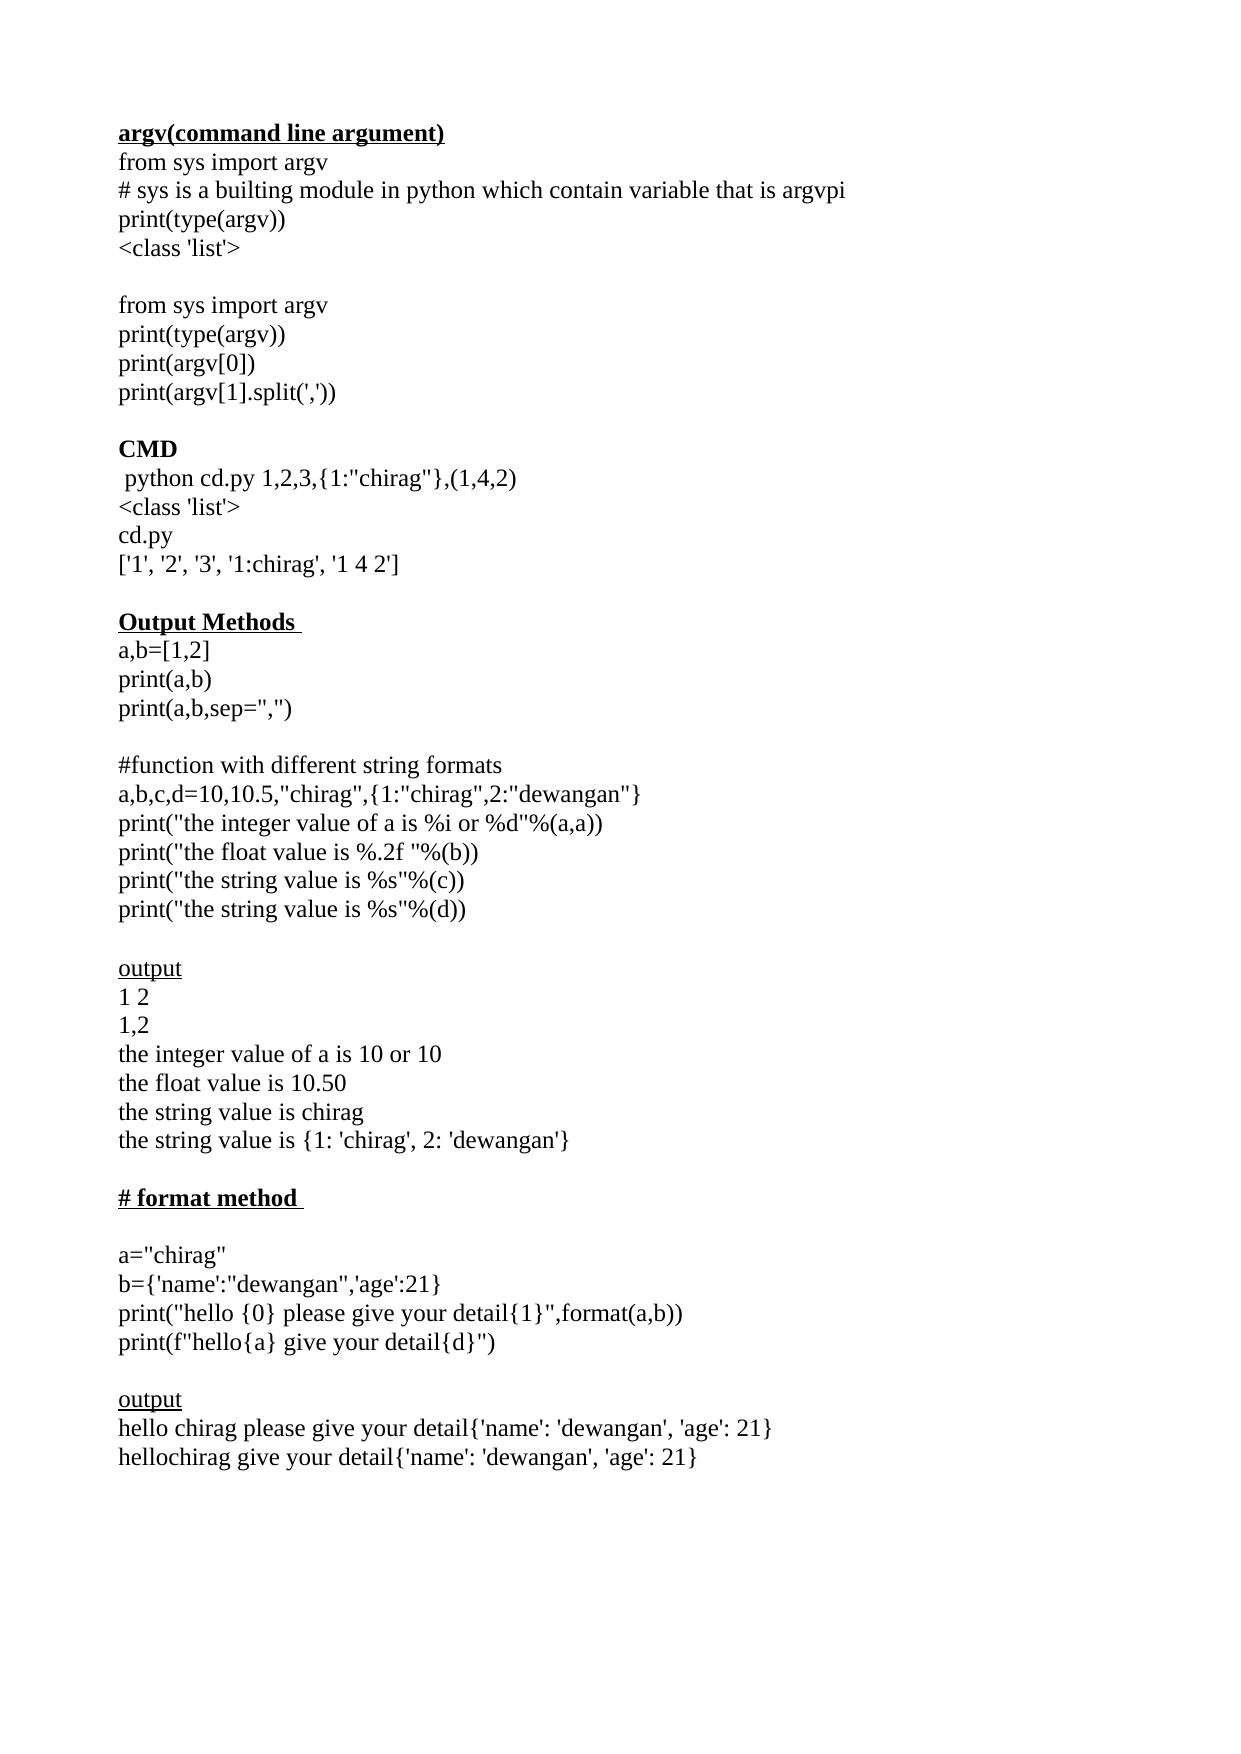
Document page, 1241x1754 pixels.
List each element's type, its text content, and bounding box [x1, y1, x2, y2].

text a,b,c,d=10,10.5,"chirag",{1:"chirag",2:"dewangan"} [118, 779, 1122, 808]
text a,b=[1,2] [118, 636, 1122, 664]
text #function with different string formats [118, 751, 1122, 779]
text the integer value of a is 10 or 10 [118, 1039, 1122, 1068]
text # sys is a builting module in python which contain variable that is argvpi [118, 176, 1122, 204]
text python cd.py 1,2,3,{1:"chirag"},(1,4,2) [118, 463, 1122, 492]
text the string value is chirag [118, 1097, 1122, 1125]
text from sys import argv [118, 147, 1122, 176]
text b={'name':"dewangan",'age':21} [118, 1269, 1122, 1298]
text ['1', '2', '3', '1:chirag', '1 4 2'] [118, 549, 1122, 578]
text print("the string value is %s"%(d)) [118, 894, 1122, 923]
text hello chirag please give your detail{'name': 'dewangan', 'age': 21} [118, 1413, 1122, 1442]
text from sys import argv [118, 291, 1122, 319]
text # format method [118, 1183, 1122, 1212]
text <class 'list'> [118, 233, 1122, 262]
text print(a,b,sep=",") [118, 693, 1122, 722]
text print(type(argv)) [118, 204, 1122, 233]
text print(f"hello{a} give your detail{d}") [118, 1327, 1122, 1355]
text print("the float value is %.2f "%(b)) [118, 837, 1122, 866]
text <class 'list'> [118, 492, 1122, 521]
text output [118, 953, 1122, 982]
text 1 2 [118, 982, 1122, 1010]
text print(type(argv)) [118, 319, 1122, 348]
text print("the string value is %s"%(c)) [118, 866, 1122, 894]
text print(argv[1].split(',')) [118, 377, 1122, 406]
text the string value is {1: 'chirag', 2: 'dewangan'} [118, 1125, 1122, 1154]
text print(a,b) [118, 664, 1122, 693]
text print(argv[0]) [118, 348, 1122, 377]
text a="chirag" [118, 1240, 1122, 1269]
text output [118, 1384, 1122, 1413]
text hellochirag give your detail{'name': 'dewangan', 'age': 21} [118, 1442, 1122, 1470]
text the float value is 10.50 [118, 1068, 1122, 1097]
text print("the integer value of a is %i or %d"%(a,a)) [118, 808, 1122, 837]
text print("hello {0} please give your detail{1}",format(a,b)) [118, 1298, 1122, 1327]
text cd.py [118, 521, 1122, 549]
text CMD [118, 434, 1122, 463]
text Output Methods [118, 607, 1122, 636]
text argv(command line argument) [118, 118, 1122, 147]
text 1,2 [118, 1010, 1122, 1039]
